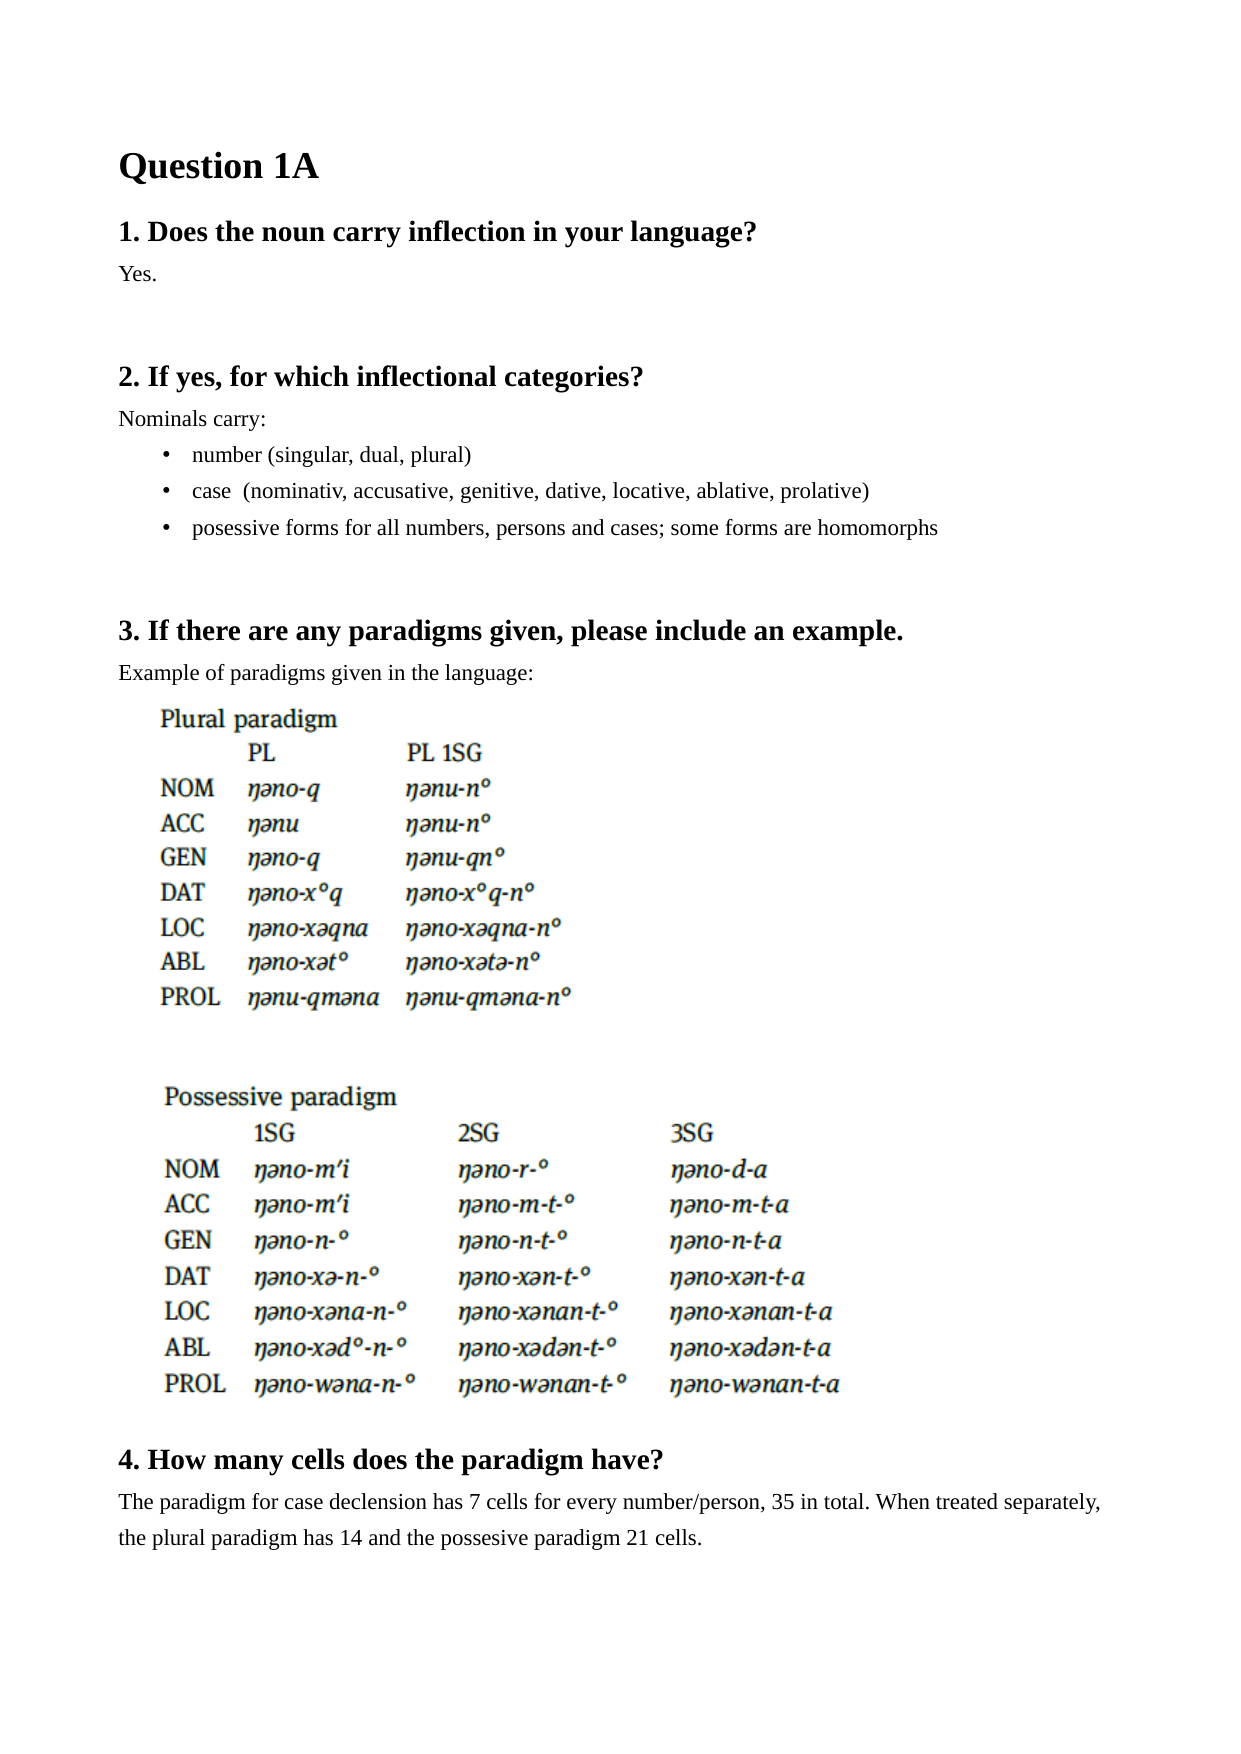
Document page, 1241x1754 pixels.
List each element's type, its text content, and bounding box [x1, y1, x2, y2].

text Example of paradigms given in the language: [118, 659, 1122, 685]
list number (singular, dual, plural) [162, 441, 1122, 468]
picture [118, 1059, 933, 1417]
subtitle 3. If there are any paradigms given, please include an example. [118, 612, 1122, 646]
list posessive forms for all numbers, persons and cases; some forms are homomorphs [162, 514, 1122, 540]
subtitle Question 1A [118, 143, 1122, 187]
text The paradigm for case declension has 7 cells for every number/person, 35 in total. When treated separately, the plural paradigm has 14 and the possesive paradigm 21 cells. [118, 1488, 1122, 1551]
text Nominals carry: [118, 405, 1122, 431]
picture [118, 695, 772, 1049]
subtitle 2. If yes, for which inflectional categories? [118, 359, 1122, 392]
text Yes. [118, 260, 1122, 286]
list case (nominativ, accusative, genitive, dative, locative, ablative, prolative) [162, 478, 1122, 504]
subtitle 1. Does the noun carry inflection in your language? [118, 214, 1122, 248]
subtitle 4. How many cells does the paradigm have? [118, 1442, 1122, 1475]
